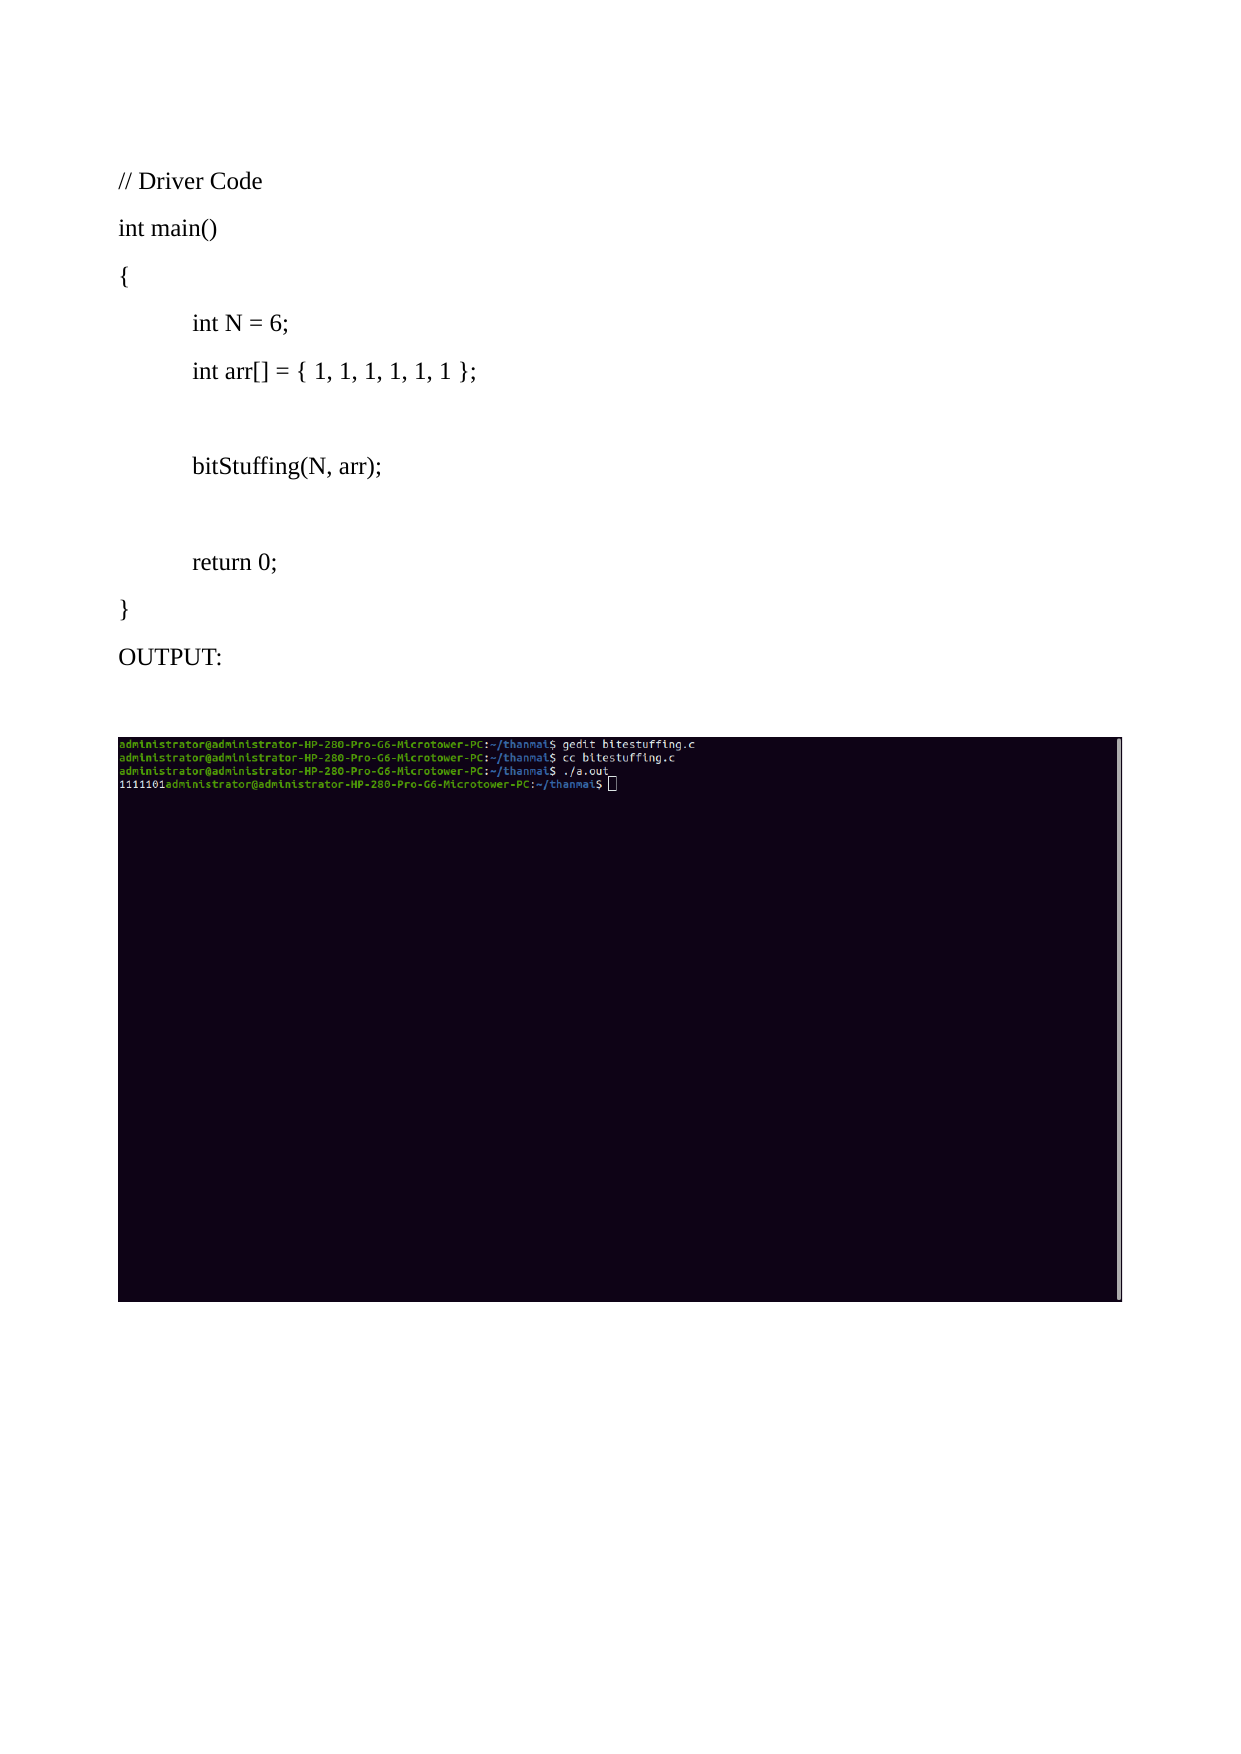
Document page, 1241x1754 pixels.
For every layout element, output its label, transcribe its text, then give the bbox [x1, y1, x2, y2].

text int main() [118, 213, 1122, 242]
text int N = 6; [118, 308, 1122, 337]
text OUTPUT: [118, 642, 1122, 671]
text int arr[] = { 1, 1, 1, 1, 1, 1 }; [118, 356, 1122, 385]
text return 0; [118, 547, 1122, 575]
text // Driver Code [118, 166, 1122, 194]
text { [118, 261, 1122, 290]
text bitStuffing(N, arr); [118, 451, 1122, 480]
text } [118, 594, 1122, 623]
picture [118, 737, 1123, 1302]
